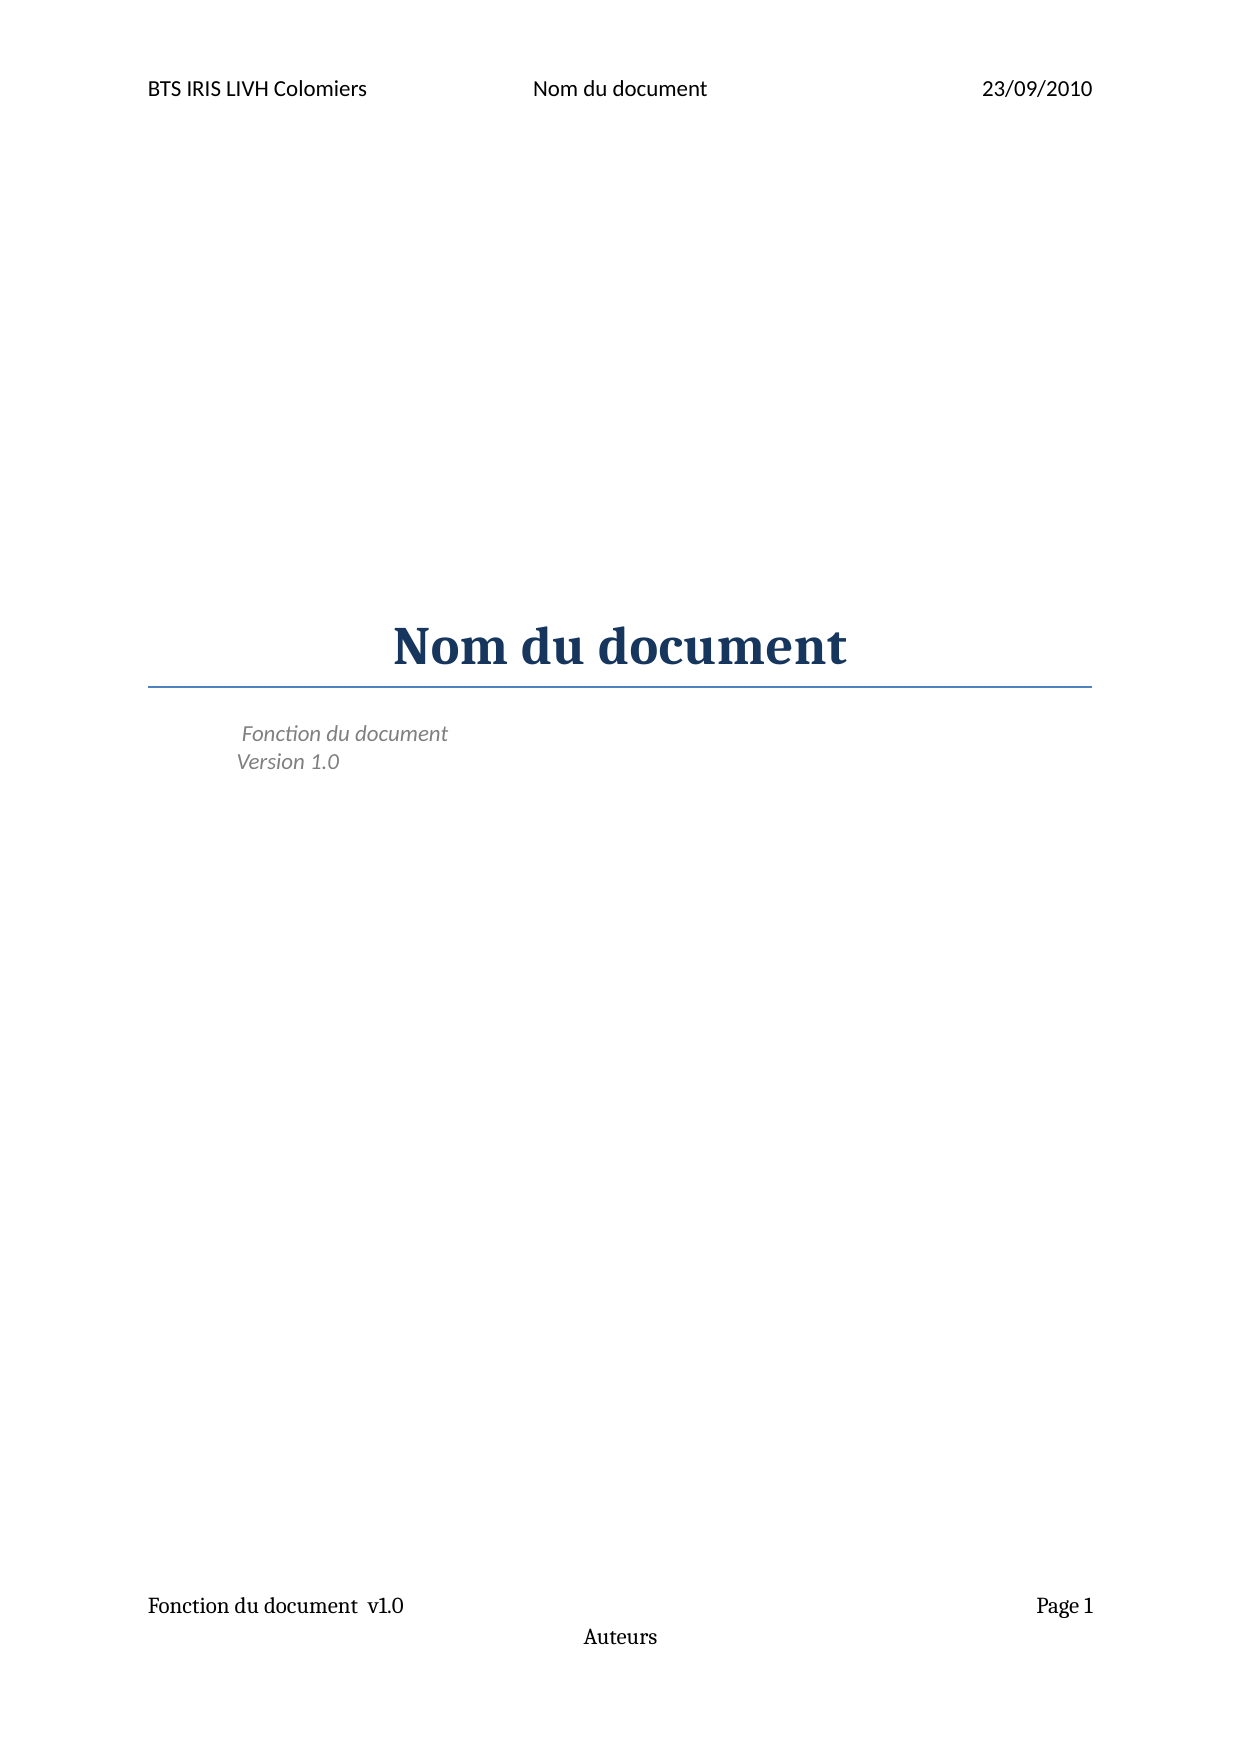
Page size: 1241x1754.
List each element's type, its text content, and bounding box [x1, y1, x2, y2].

title Nom du document [148, 615, 1092, 686]
text Fonction du document Version 1.0 [236, 719, 1092, 775]
